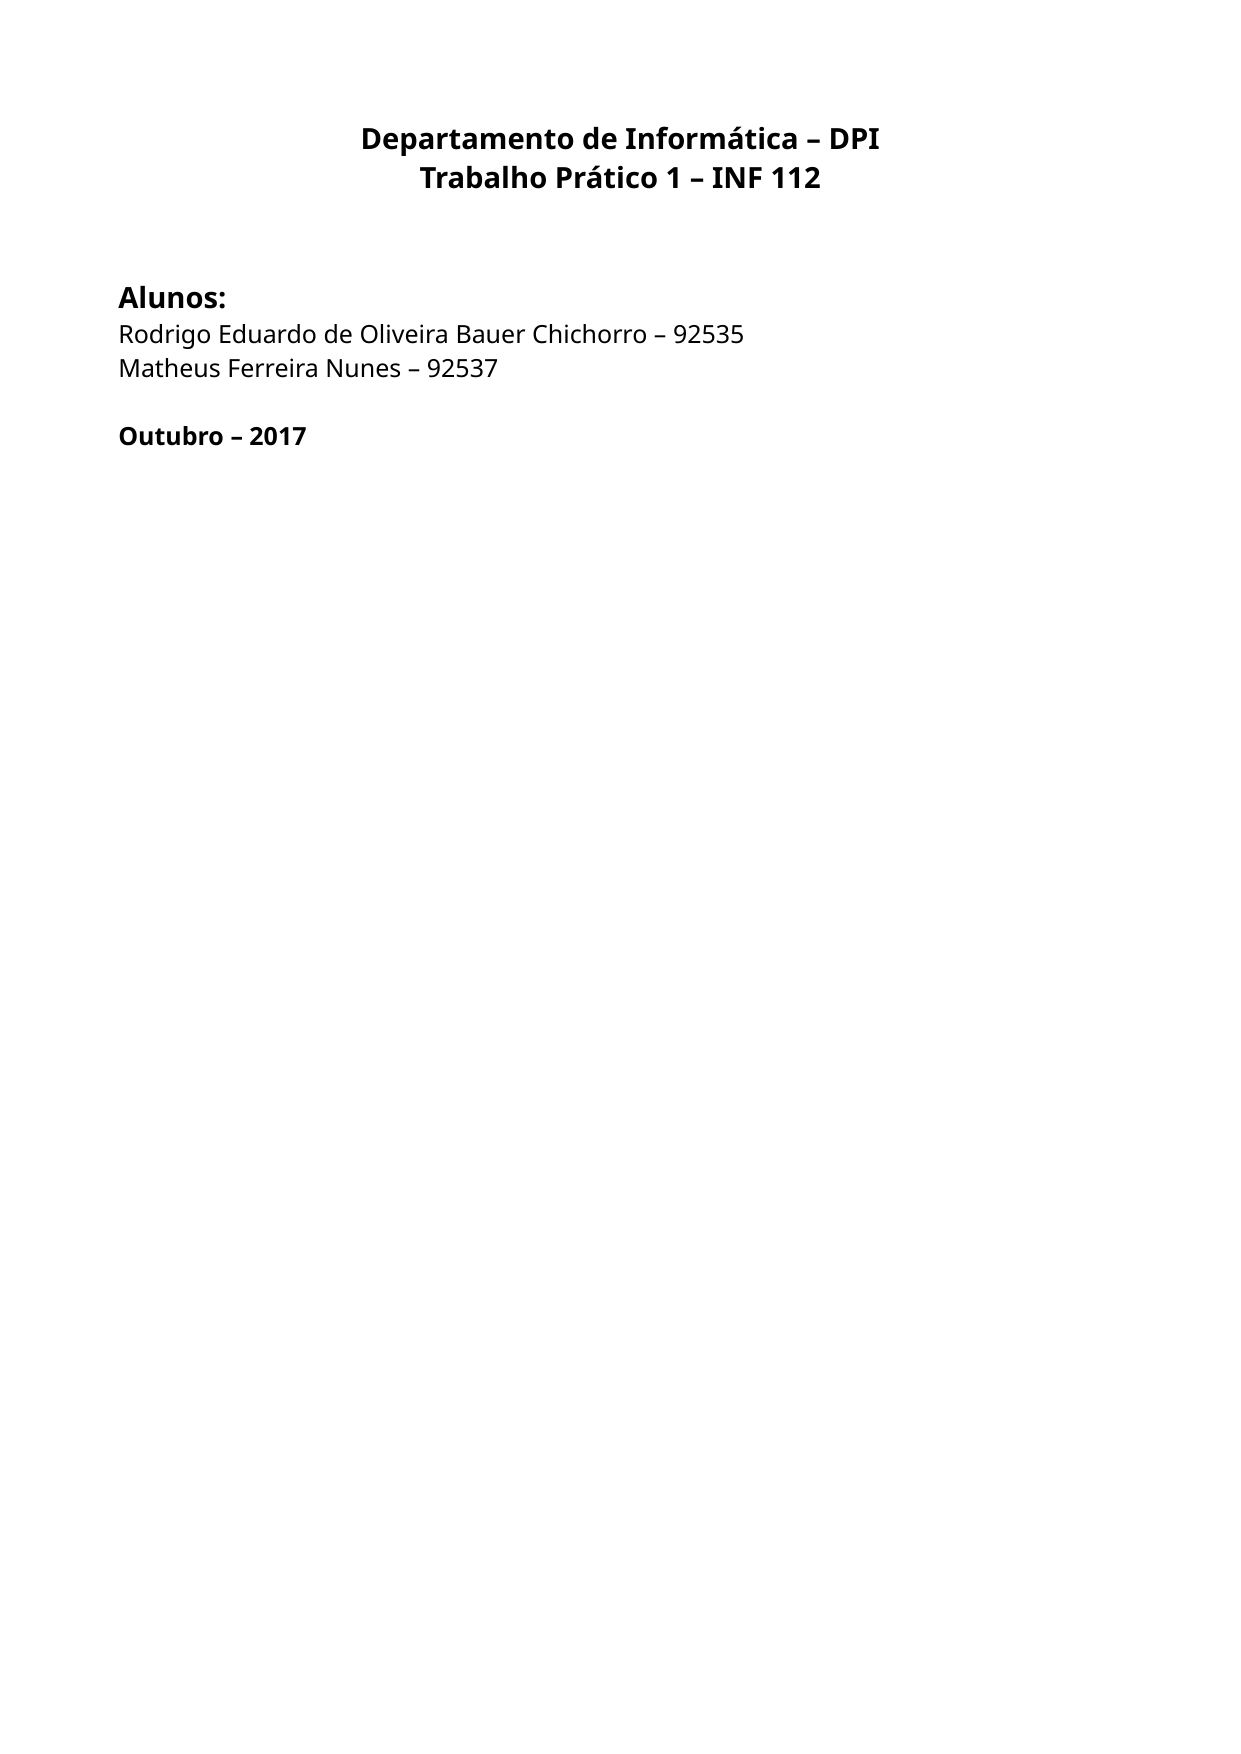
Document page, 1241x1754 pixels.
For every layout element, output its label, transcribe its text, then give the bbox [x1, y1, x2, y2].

text Rodrigo Eduardo de Oliveira Bauer Chichorro – 92535 [118, 317, 1122, 351]
text Trabalho Prático 1 – INF 112 [118, 158, 1122, 197]
text Departamento de Informática – DPI [118, 118, 1122, 158]
text Matheus Ferreira Nunes – 92537 [118, 351, 1122, 385]
text Alunos: [118, 277, 1122, 317]
text Outubro – 2017 [118, 419, 1122, 453]
